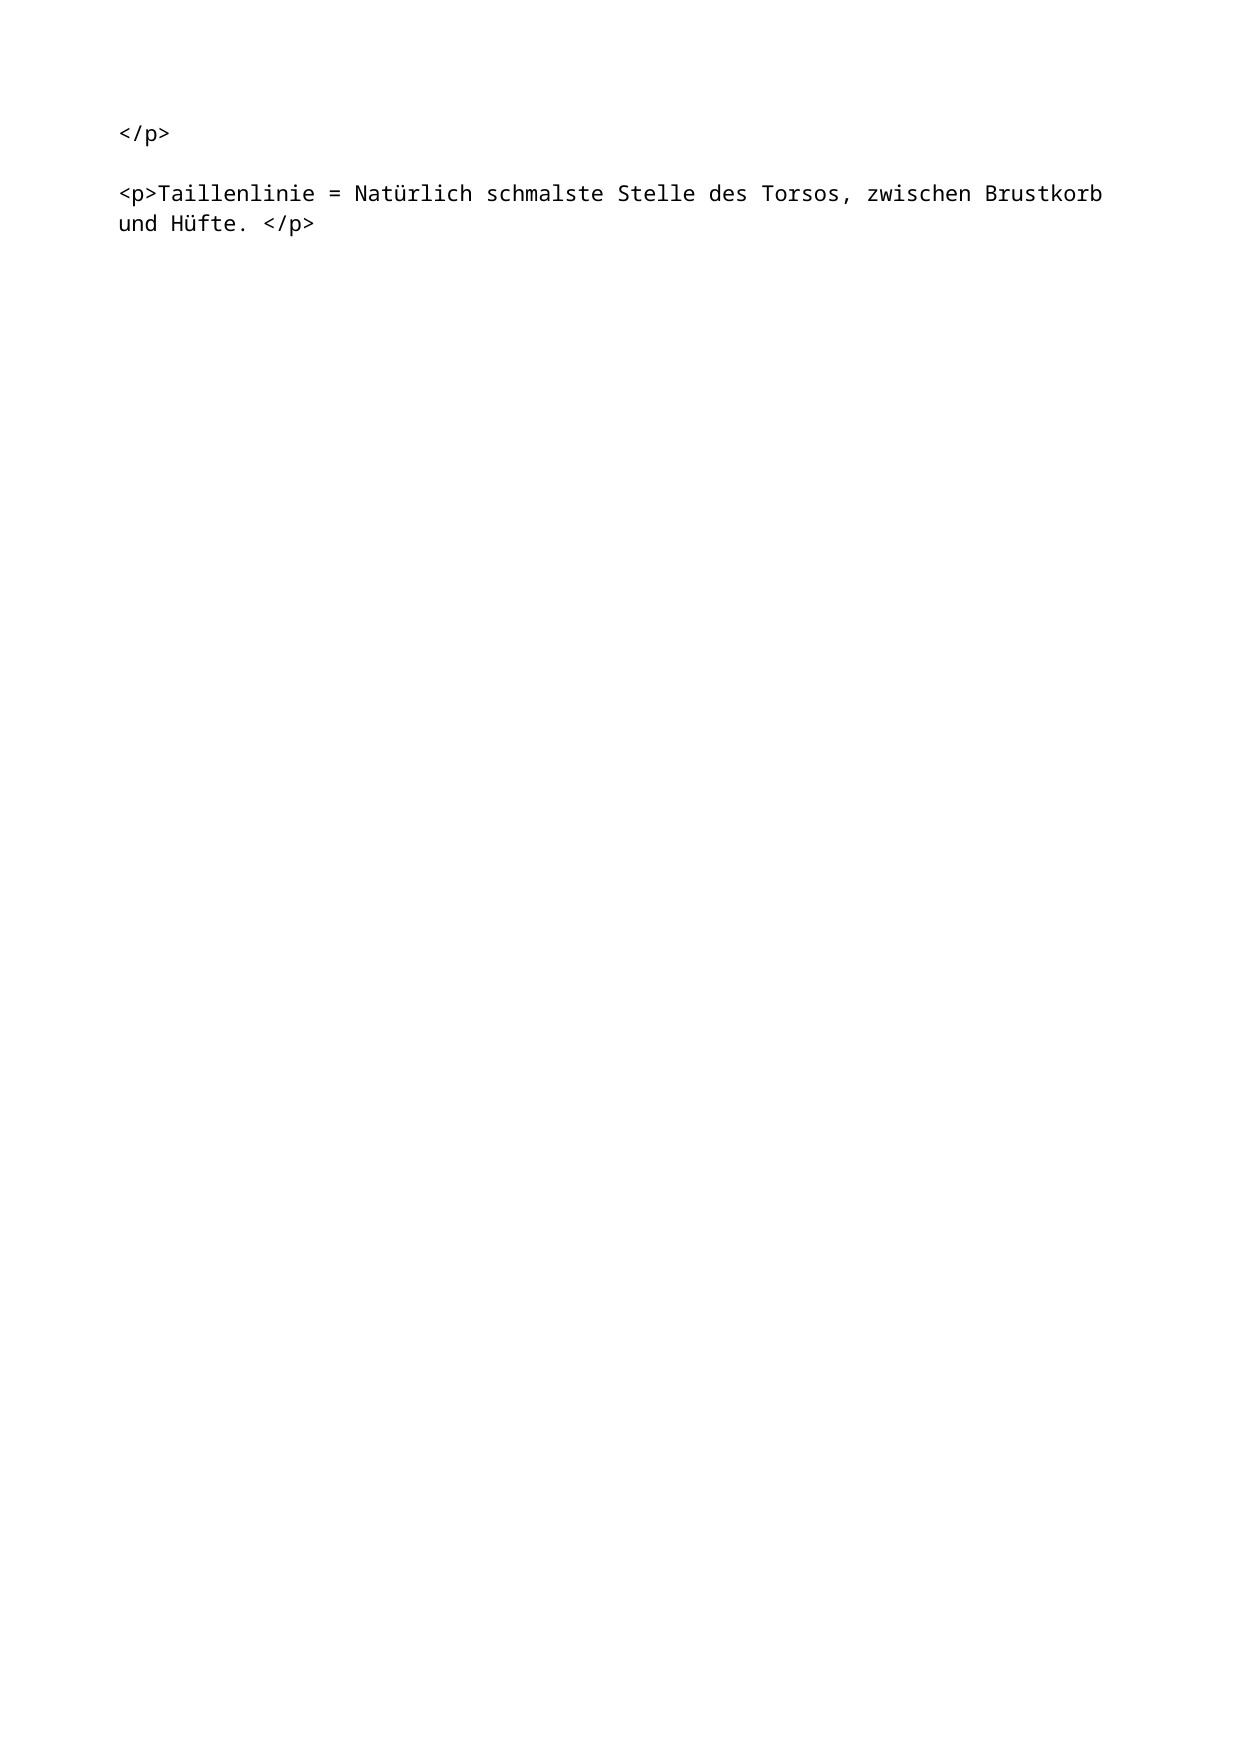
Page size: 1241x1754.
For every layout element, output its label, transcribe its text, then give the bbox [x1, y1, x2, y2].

text <p>Taillenlinie = Natürlich schmalste Stelle des Torsos, zwischen Brustkorb und Hüfte. </p> [118, 178, 1122, 237]
text </p> [118, 118, 1122, 148]
